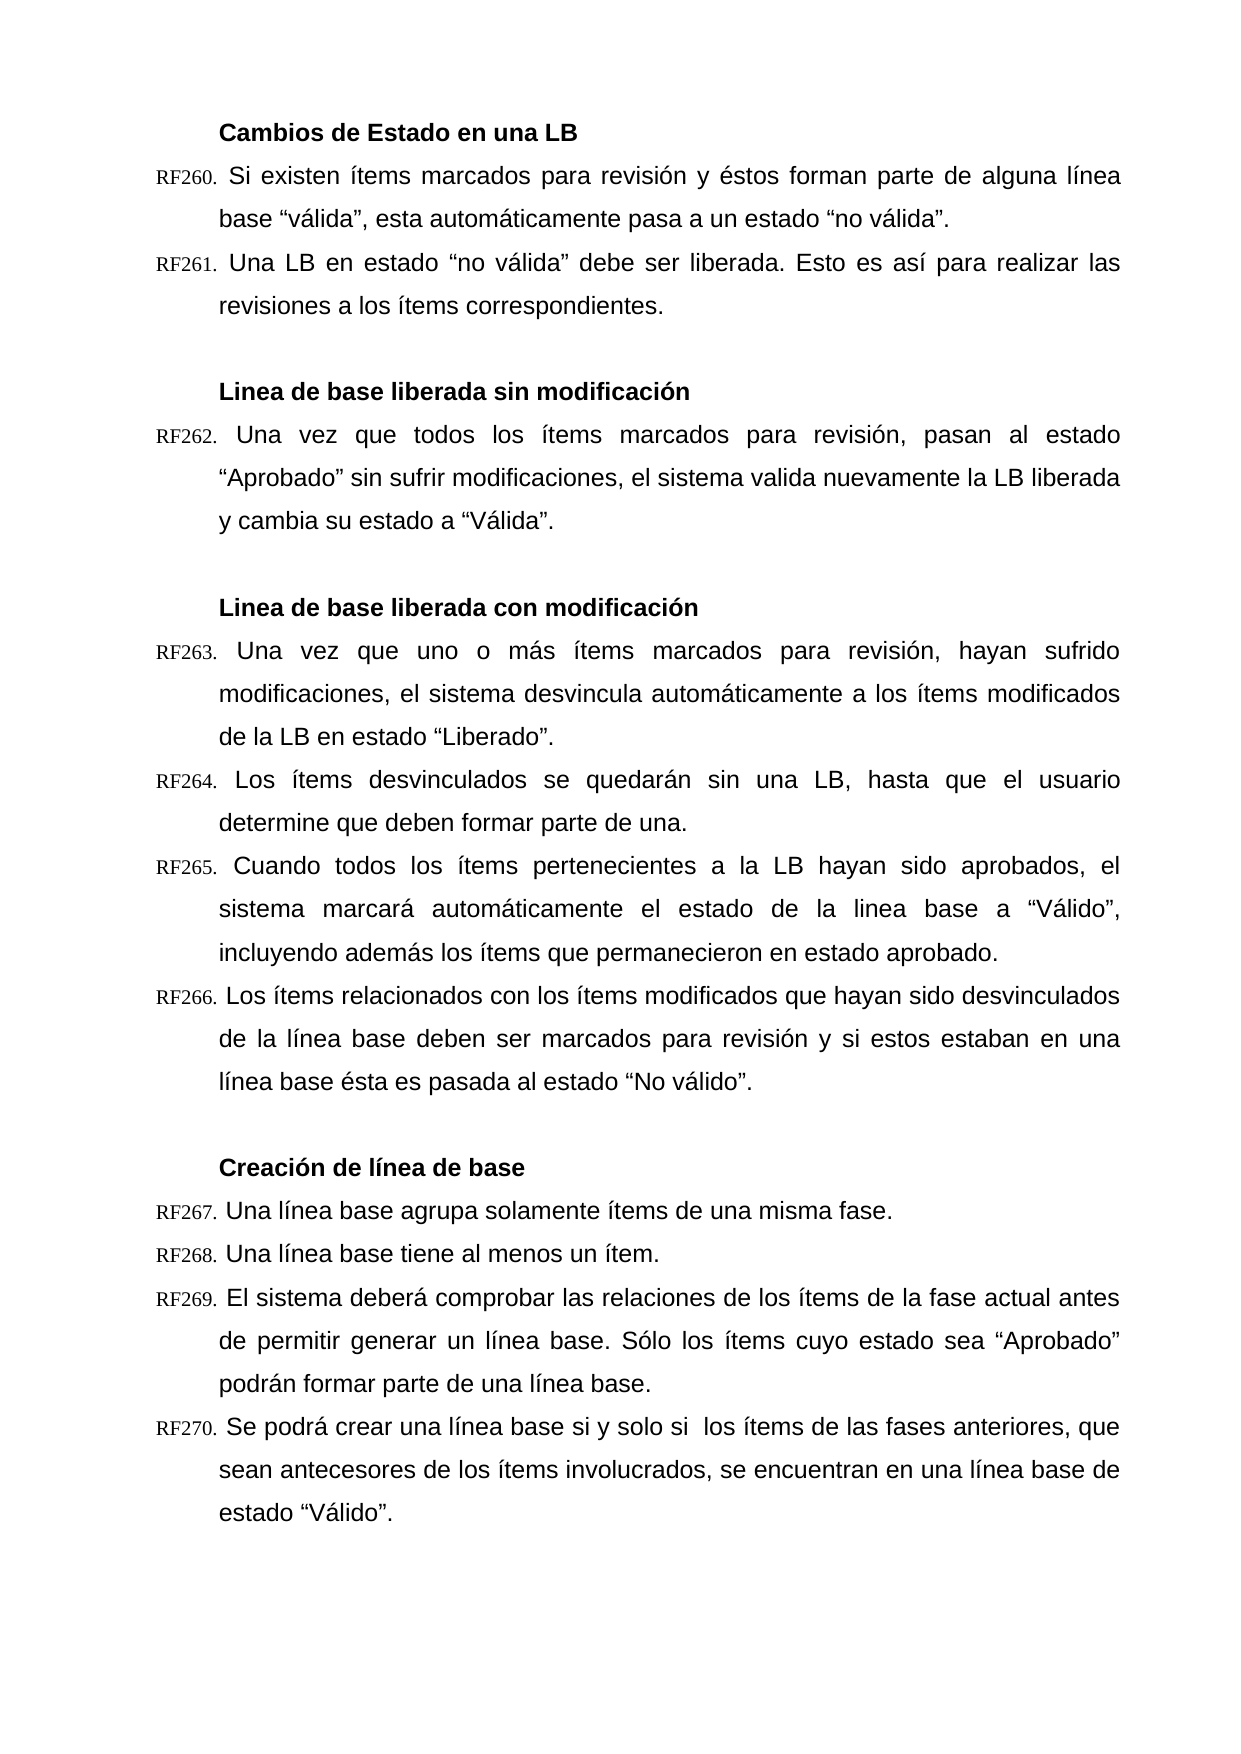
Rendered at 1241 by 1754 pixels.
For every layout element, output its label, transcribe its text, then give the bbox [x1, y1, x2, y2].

list Cambios de Estado en una LB [156, 118, 1122, 147]
list Una vez que todos los ítems marcados para revisión, pasan al estado “Aprobado” sin sufrir modificaciones, el sistema valida nuevamente la LB liberada y cambia su estado a “Válida”. [156, 420, 1122, 535]
list Si existen ítems marcados para revisión y éstos forman parte de alguna línea base “válida”, esta automáticamente pasa a un estado “no válida”. [156, 161, 1122, 233]
list Una LB en estado “no válida” debe ser liberada. Esto es así para realizar las revisiones a los ítems correspondientes. [156, 247, 1122, 319]
list Cuando todos los ítems pertenecientes a la LB hayan sido aprobados, el sistema marcará automáticamente el estado de la linea base a “Válido”, incluyendo además los ítems que permanecieron en estado aprobado. [156, 851, 1122, 966]
list Creación de línea de base [156, 1153, 1122, 1182]
list Una vez que uno o más ítems marcados para revisión, hayan sufrido modificaciones, el sistema desvincula automáticamente a los ítems modificados de la LB en estado “Liberado”. [156, 636, 1122, 751]
list Los ítems desvinculados se quedarán sin una LB, hasta que el usuario determine que deben formar parte de una. [156, 765, 1122, 837]
list Linea de base liberada con modificación [156, 592, 1122, 621]
list El sistema deberá comprobar las relaciones de los ítems de la fase actual antes de permitir generar un línea base. Sólo los ítems cuyo estado sea “Aprobado” podrán formar parte de una línea base. [156, 1282, 1122, 1397]
list Los ítems relacionados con los ítems modificados que hayan sido desvinculados de la línea base deben ser marcados para revisión y si estos estaban en una línea base ésta es pasada al estado “No válido”. [156, 981, 1122, 1096]
list Una línea base agrupa solamente ítems de una misma fase. [156, 1196, 1122, 1225]
list Una línea base tiene al menos un ítem. [156, 1239, 1122, 1268]
list Linea de base liberada sin modificación [156, 377, 1122, 406]
list Se podrá crear una línea base si y solo si los ítems de las fases anteriores, que sean antecesores de los ítems involucrados, se encuentran en una línea base de estado “Válido”. [156, 1412, 1122, 1527]
